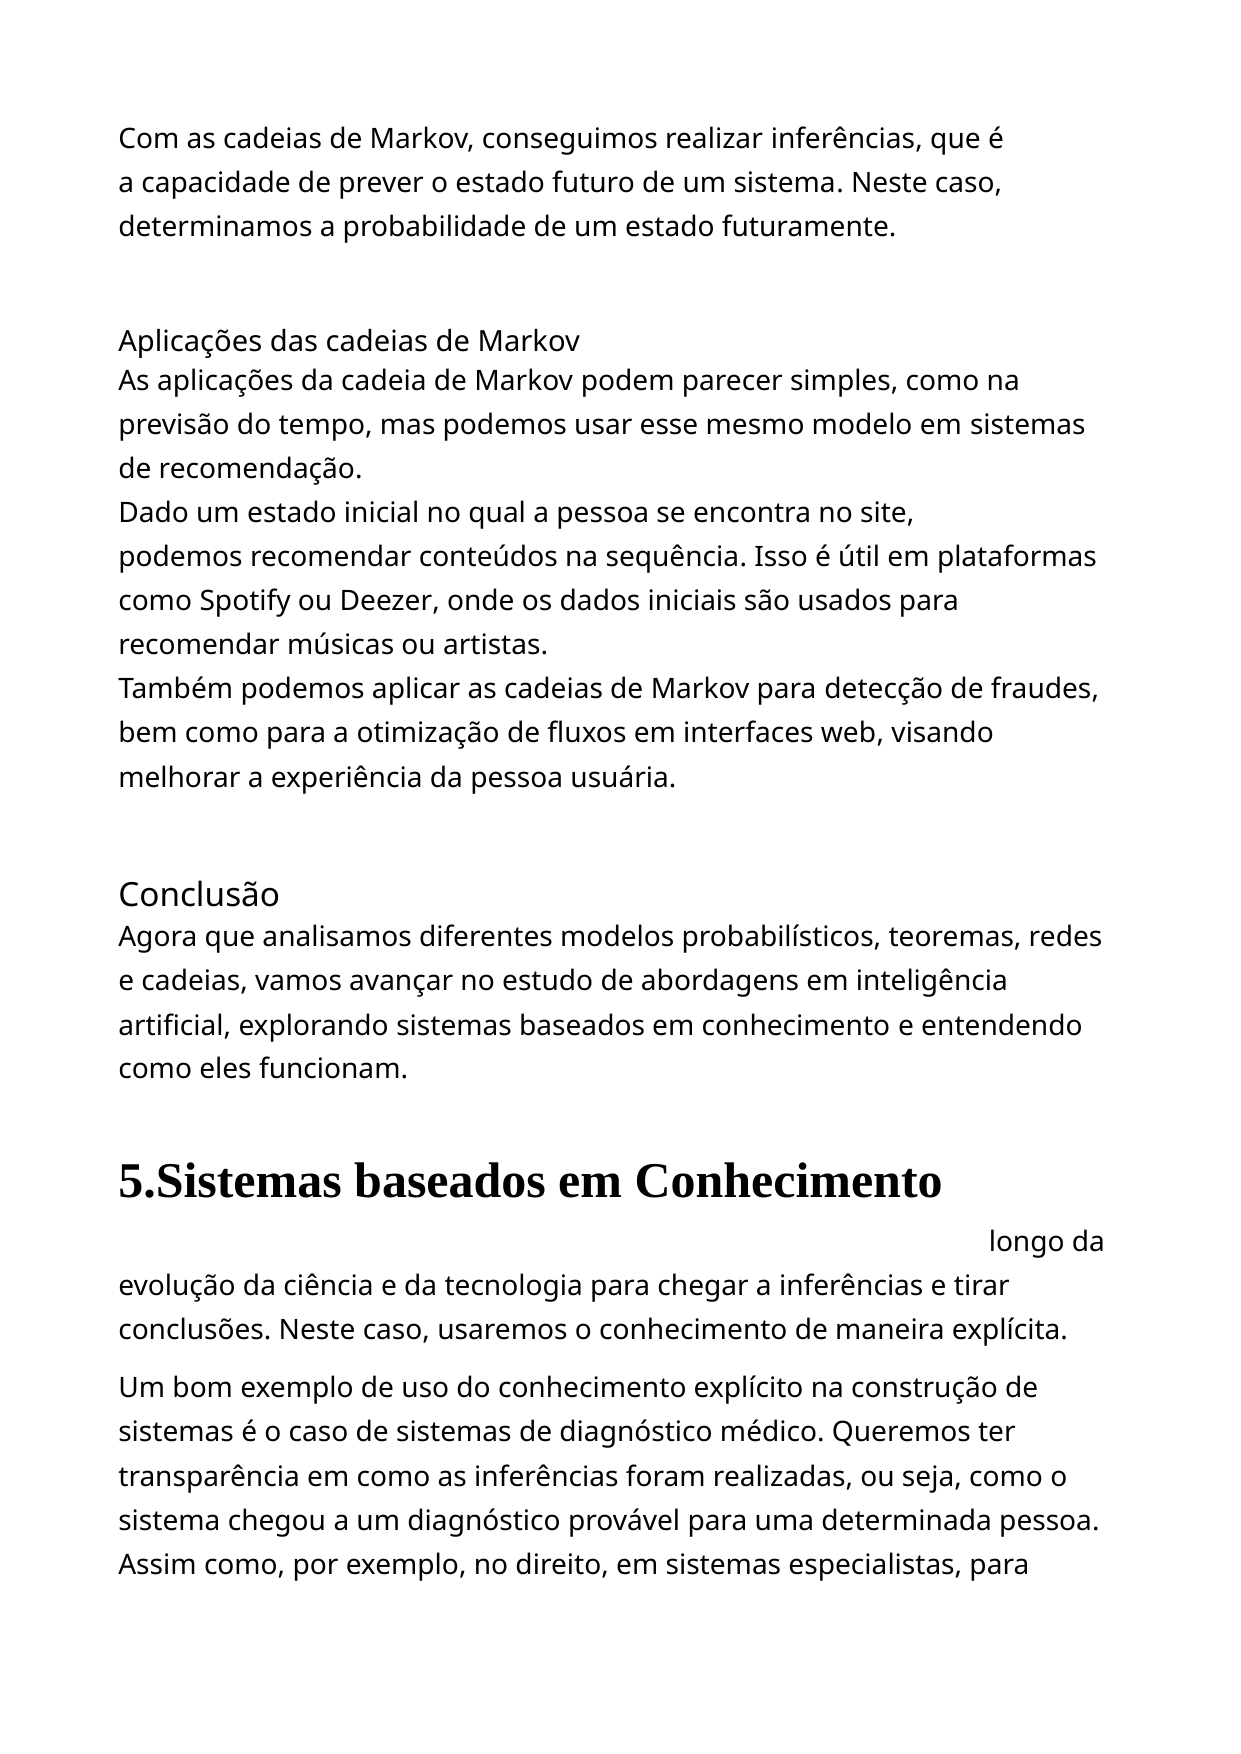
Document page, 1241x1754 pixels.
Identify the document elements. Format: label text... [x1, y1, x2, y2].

subtitle Conclusão [118, 871, 1122, 917]
text Também podemos aplicar as cadeias de Markov para detecção de fraudes, bem como para a otimização de fluxos em interfaces web, visando melhorar a experiência da pessoa usuária. [118, 669, 1122, 795]
text Agora que analisamos diferentes modelos probabilísticos, teoremas, redes e cadeias, vamos avançar no estudo de abordagens em inteligência artificial, explorando sistemas baseados em conhecimento e entendendo como eles funcionam. [118, 917, 1122, 1087]
text Com as cadeias de Markov, conseguimos realizar inferências, que é a capacidade de prever o estado futuro de um sistema. Neste caso, determinamos a probabilidade de um estado futuramente. [118, 118, 1122, 244]
text As aplicações da cadeia de Markov podem parecer simples, como na previsão do tempo, mas podemos usar esse mesmo modelo em sistemas de recomendação. [118, 360, 1122, 487]
text Um bom exemplo de uso do conhecimento explícito na construção de sistemas é o caso de sistemas de diagnóstico médico. Queremos ter transparência em como as inferências foram realizadas, ou seja, como o sistema chegou a um diagnóstico provável para uma determinada pessoa. Assim como, por exemplo, no direito, em sistemas especialistas, para [118, 1368, 1122, 1582]
subtitle Aplicações das cadeias de Markov [118, 321, 1122, 360]
subtitle 5.Sistemas baseados em Conhecimento [118, 1151, 1122, 1208]
text Dado um estado inicial no qual a pessoa se encontra no site, podemos recomendar conteúdos na sequência. Isso é útil em plataformas como Spotify ou Deezer, onde os dados iniciais são usados para recomendar músicas ou artistas. [118, 492, 1122, 663]
text Há casos em que podemos utilizar o conhecimento construído ao longo da evolução da ciência e da tecnologia para chegar a inferências e tirar conclusões. Neste caso, usaremos o conhecimento de maneira explícita. [118, 1221, 1122, 1347]
